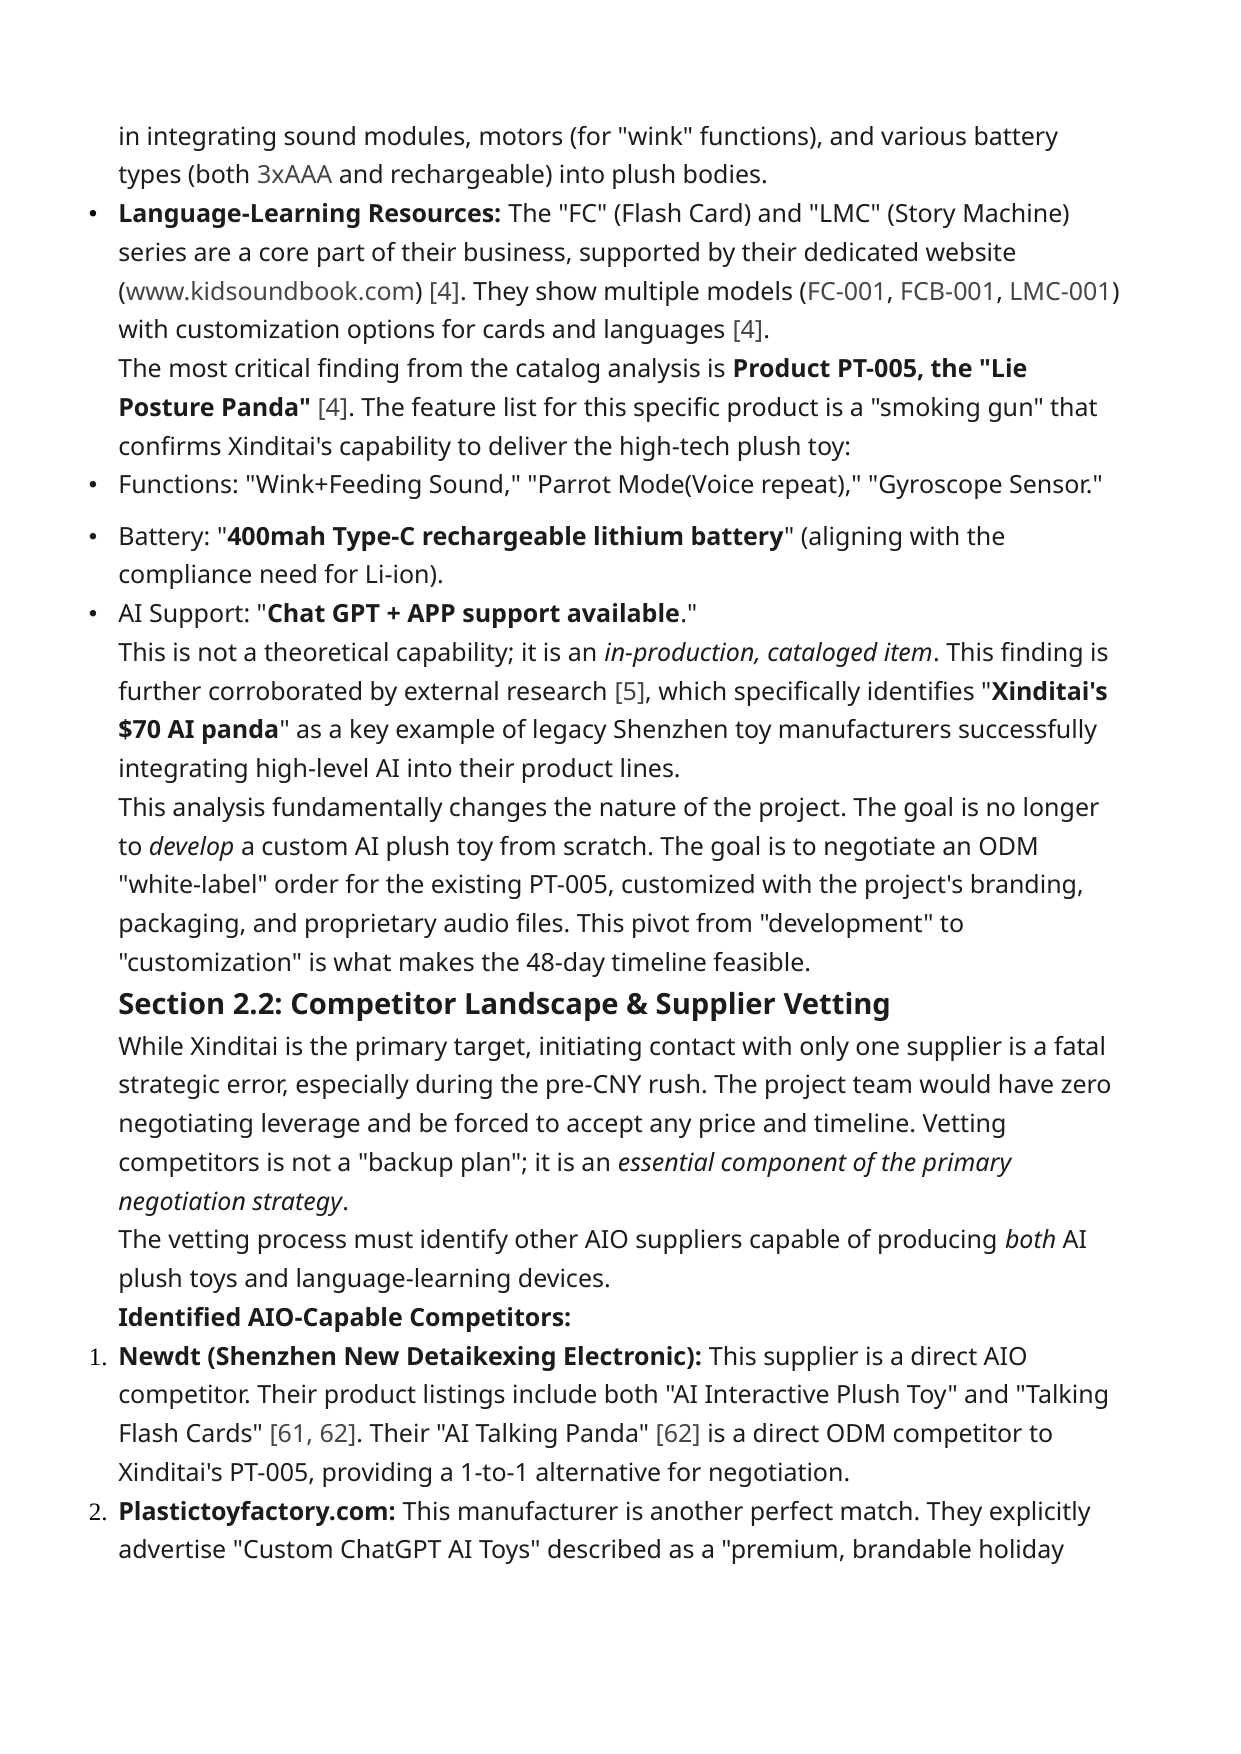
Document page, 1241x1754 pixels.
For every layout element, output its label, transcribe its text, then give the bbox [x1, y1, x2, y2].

text The vetting process must identify other AIO suppliers capable of producing both AI plush toys and language-learning devices. [118, 1222, 1122, 1295]
list in integrating sound modules, motors (for "wink" functions), and various battery types (both 3xAAA and rechargeable) into plush bodies. [118, 118, 1122, 191]
list Plastictoyfactory.com: This manufacturer is another perfect match. They explicitly advertise "Custom ChatGPT AI Toys" described as a "premium, brandable holiday [118, 1493, 1122, 1566]
list Newdt (Shenzhen New Detaikexing Electronic): This supplier is a direct AIO competitor. Their product listings include both "AI Interactive Plush Toy" and "Talking Flash Cards" [61, 62]. Their "AI Talking Panda" [62] is a direct ODM competitor to Xinditai's PT-005, providing a 1-to-1 alternative for negotiation. [118, 1338, 1122, 1489]
list Functions: "Wink+Feeding Sound," "Parrot Mode(Voice repeat)," "Gyroscope Sensor." [118, 467, 1122, 501]
list Language-Learning Resources: The "FC" (Flash Card) and "LMC" (Story Machine) series are a core part of their business, supported by their dedicated website (www.kidsoundbook.com) [4]. They show multiple models (FC-001, FCB-001, LMC-001) with customization options for cards and languages [4]. [118, 196, 1122, 346]
text The most critical finding from the catalog analysis is Product PT-005, the "Lie Posture Panda" [4]. The feature list for this specific product is a "smoking gun" that confirms Xinditai's capability to deliver the high-tech plush toy: [118, 351, 1122, 462]
list Battery: "400mah Type-C rechargeable lithium battery" (aligning with the compliance need for Li-ion). [118, 518, 1122, 591]
text This analysis fundamentally changes the nature of the project. The goal is no longer to develop a custom AI plush toy from scratch. The goal is to negotiate an ODM "white-label" order for the existing PT-005, customized with the project's branding, packaging, and proprietary audio files. This pivot from "development" to "customization" is what makes the 48-day timeline feasible. [118, 789, 1122, 978]
text Identified AIO-Capable Competitors: [118, 1299, 1122, 1334]
list AI Support: "Chat GPT + APP support available." [118, 596, 1122, 630]
subtitle Section 2.2: Competitor Landscape & Supplier Vetting [118, 983, 1122, 1023]
text This is not a theoretical capability; it is an in-production, cataloged item. This finding is further corroborated by external research [5], which specifically identifies "Xinditai's $70 AI panda" as a key example of legacy Shenzhen toy manufacturers successfully integrating high-level AI into their product lines. [118, 634, 1122, 785]
text While Xinditai is the primary target, initiating contact with only one supplier is a fatal strategic error, especially during the pre-CNY rush. The project team would have zero negotiating leverage and be forced to accept any price and timeline. Vetting competitors is not a "backup plan"; it is an essential component of the primary negotiation strategy. [118, 1028, 1122, 1217]
